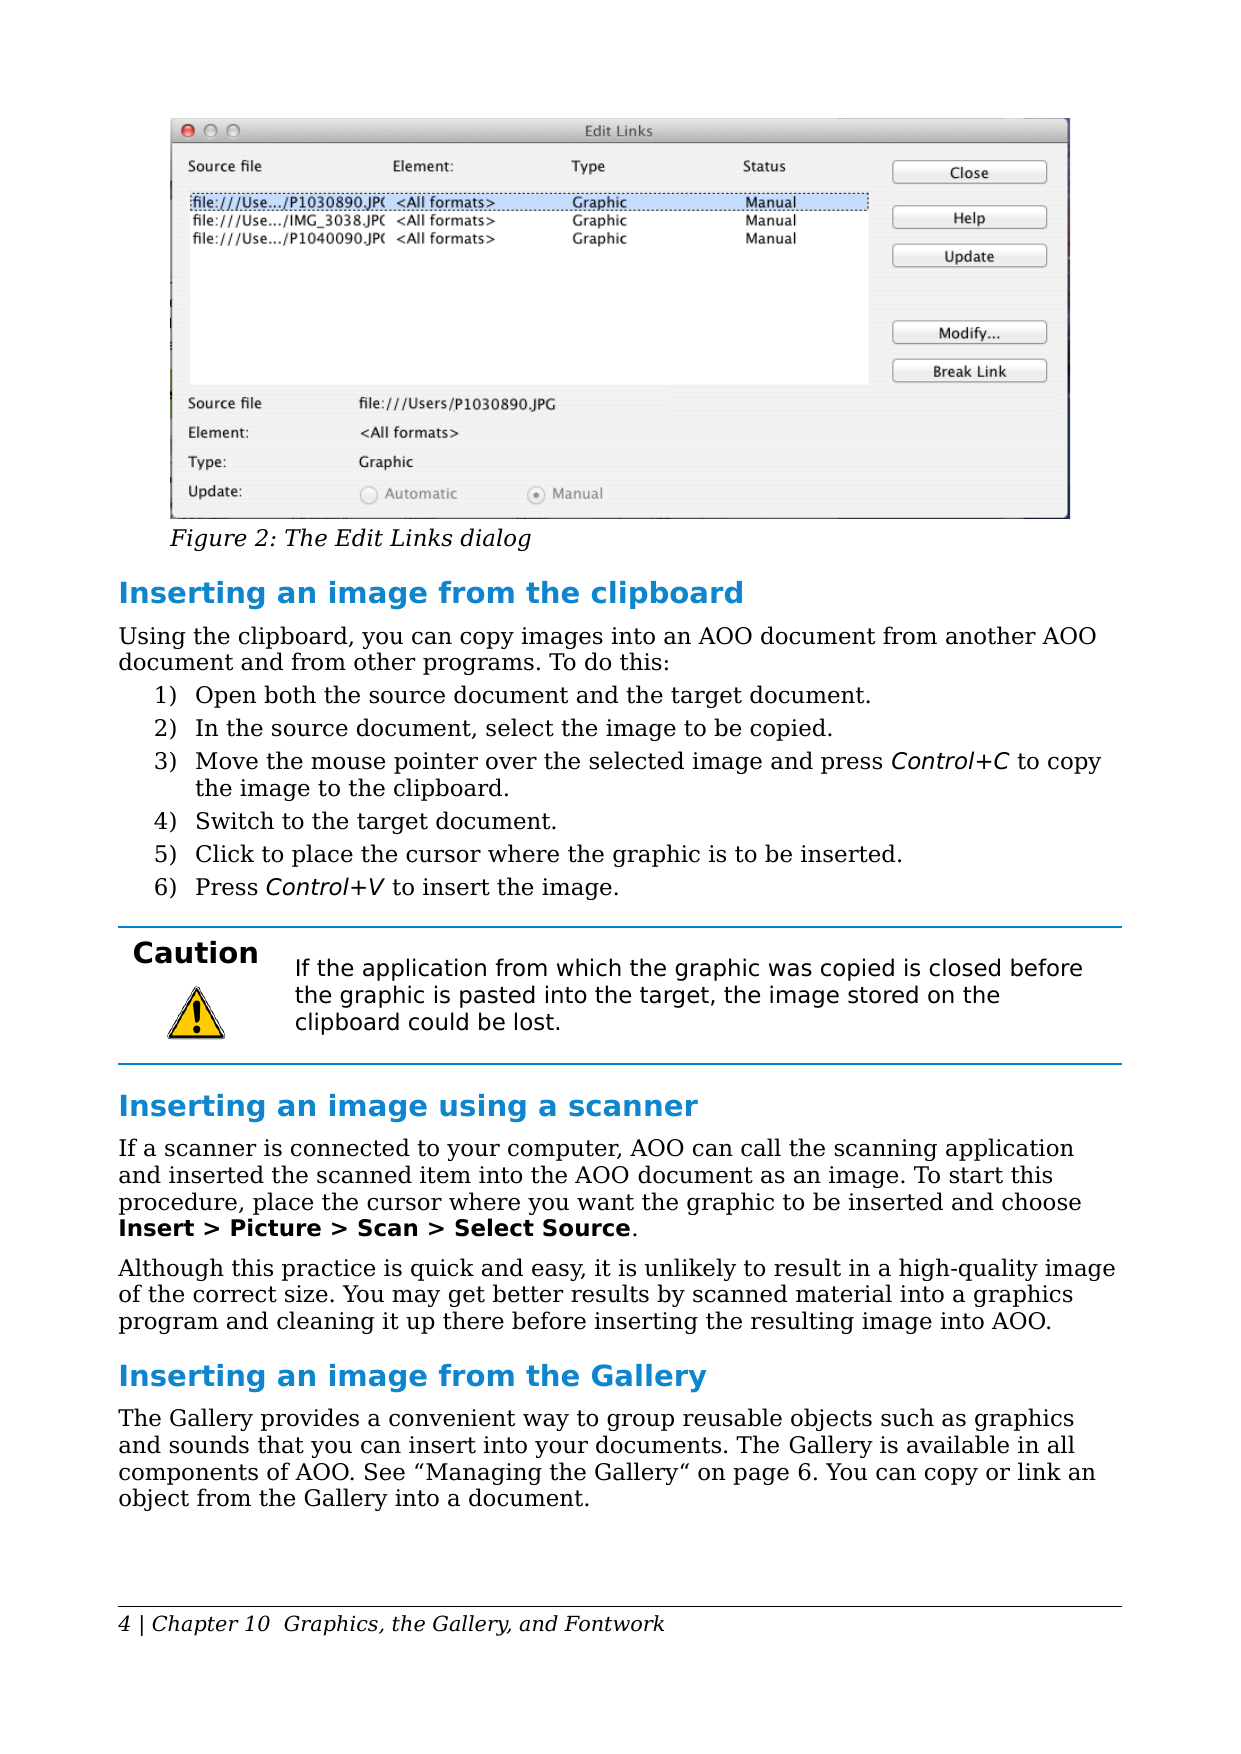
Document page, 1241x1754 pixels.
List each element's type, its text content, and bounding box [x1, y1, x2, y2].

text The Gallery provides a convenient way to group reusable objects such as graphics and sounds that you can insert into your documents. The Gallery is available in all components of AOO. See “Managing the Gallery“ on page 6. You can copy or link an object from the Gallery into a document. [118, 1405, 1122, 1512]
subtitle Inserting an image from the Gallery [118, 1359, 1122, 1393]
list Using the clipboard, you can copy images into an AOO document from another AOO document and from other programs. To do this: [118, 623, 1122, 676]
list In the source document, select the image to be copied. [177, 716, 1122, 742]
picture [170, 118, 1071, 519]
picture [163, 982, 228, 1043]
subtitle Inserting an image from the clipboard [118, 576, 1122, 610]
text Figure 2: The Edit Links dialog [170, 526, 1070, 552]
list Switch to the target document. [177, 808, 1122, 835]
subtitle Inserting an image using a scanner [118, 1089, 1122, 1123]
list Open both the source document and the target document. [177, 683, 1122, 709]
table_header If the application from which the graphic was copied is closed before the graphic is pasted into the target, the image stored on the clipboard could be lost. [273, 928, 1122, 1063]
list Press Control+V to insert the image. [177, 874, 1122, 901]
text Although this practice is quick and easy, it is unlikely to result in a high-quality image of the correct size. You may get better results by scanned material into a graphics program and cleaning it up there before inserting the resulting image into AOO. [118, 1255, 1122, 1335]
list Move the mouse pointer over the selected image and press Control+C to copy the image to the clipboard. [177, 748, 1122, 802]
table_header Caution [118, 928, 273, 1063]
text If a scanner is connected to your computer, AOO can call the scanning application and inserted the scanned item into the AOO document as an image. To start this procedure, place the cursor where you want the graphic to be inserted and choose Insert > Picture > Scan > Select Source. [118, 1136, 1122, 1242]
list Click to place the cursor where the graphic is to be inserted. [177, 841, 1122, 868]
